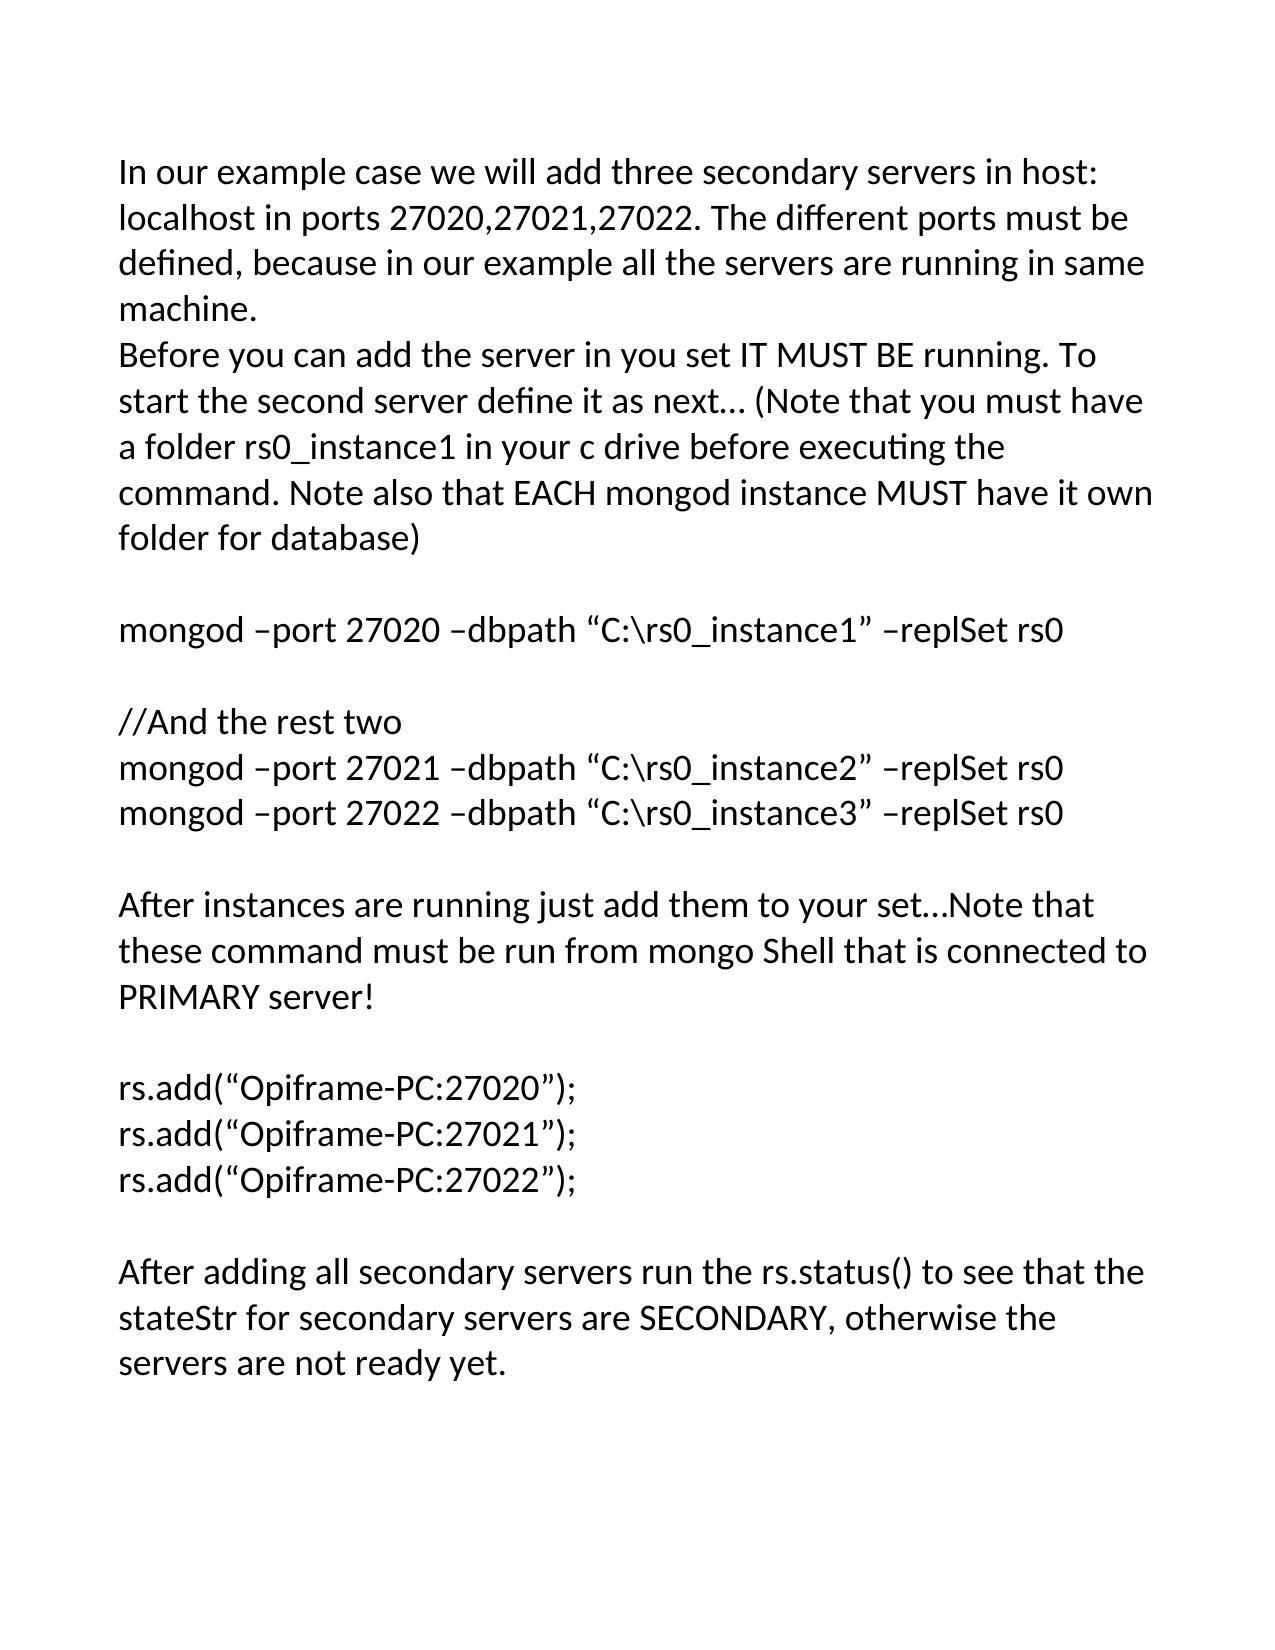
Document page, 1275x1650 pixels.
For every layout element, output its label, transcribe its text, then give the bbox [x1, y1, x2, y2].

text Before you can add the server in you set IT MUST BE running. To start the second server define it as next… (Note that you must have a folder rs0_instance1 in your c drive before executing the command. Note also that EACH mongod instance MUST have it own folder for database) [118, 331, 1157, 560]
text mongod –port 27020 –dbpath “C:\rs0_instance1” –replSet rs0 [118, 606, 1157, 652]
text mongod –port 27021 –dbpath “C:\rs0_instance2” –replSet rs0 [118, 743, 1157, 789]
text mongod –port 27022 –dbpath “C:\rs0_instance3” –replSet rs0 [118, 789, 1157, 835]
text In our example case we will add three secondary servers in host: localhost in ports 27020,27021,27022. The different ports must be defined, because in our example all the servers are running in same machine. [118, 148, 1157, 331]
text rs.add(“Opiframe-PC:27022”); [118, 1156, 1157, 1202]
text //And the rest two [118, 698, 1157, 743]
text rs.add(“Opiframe-PC:27021”); [118, 1110, 1157, 1156]
text After instances are running just add them to your set…Note that these command must be run from mongo Shell that is connected to PRIMARY server! [118, 881, 1157, 1018]
text After adding all secondary servers run the rs.status() to see that the stateStr for secondary servers are SECONDARY, otherwise the servers are not ready yet. [118, 1248, 1157, 1385]
text rs.add(“Opiframe-PC:27020”); [118, 1064, 1157, 1110]
